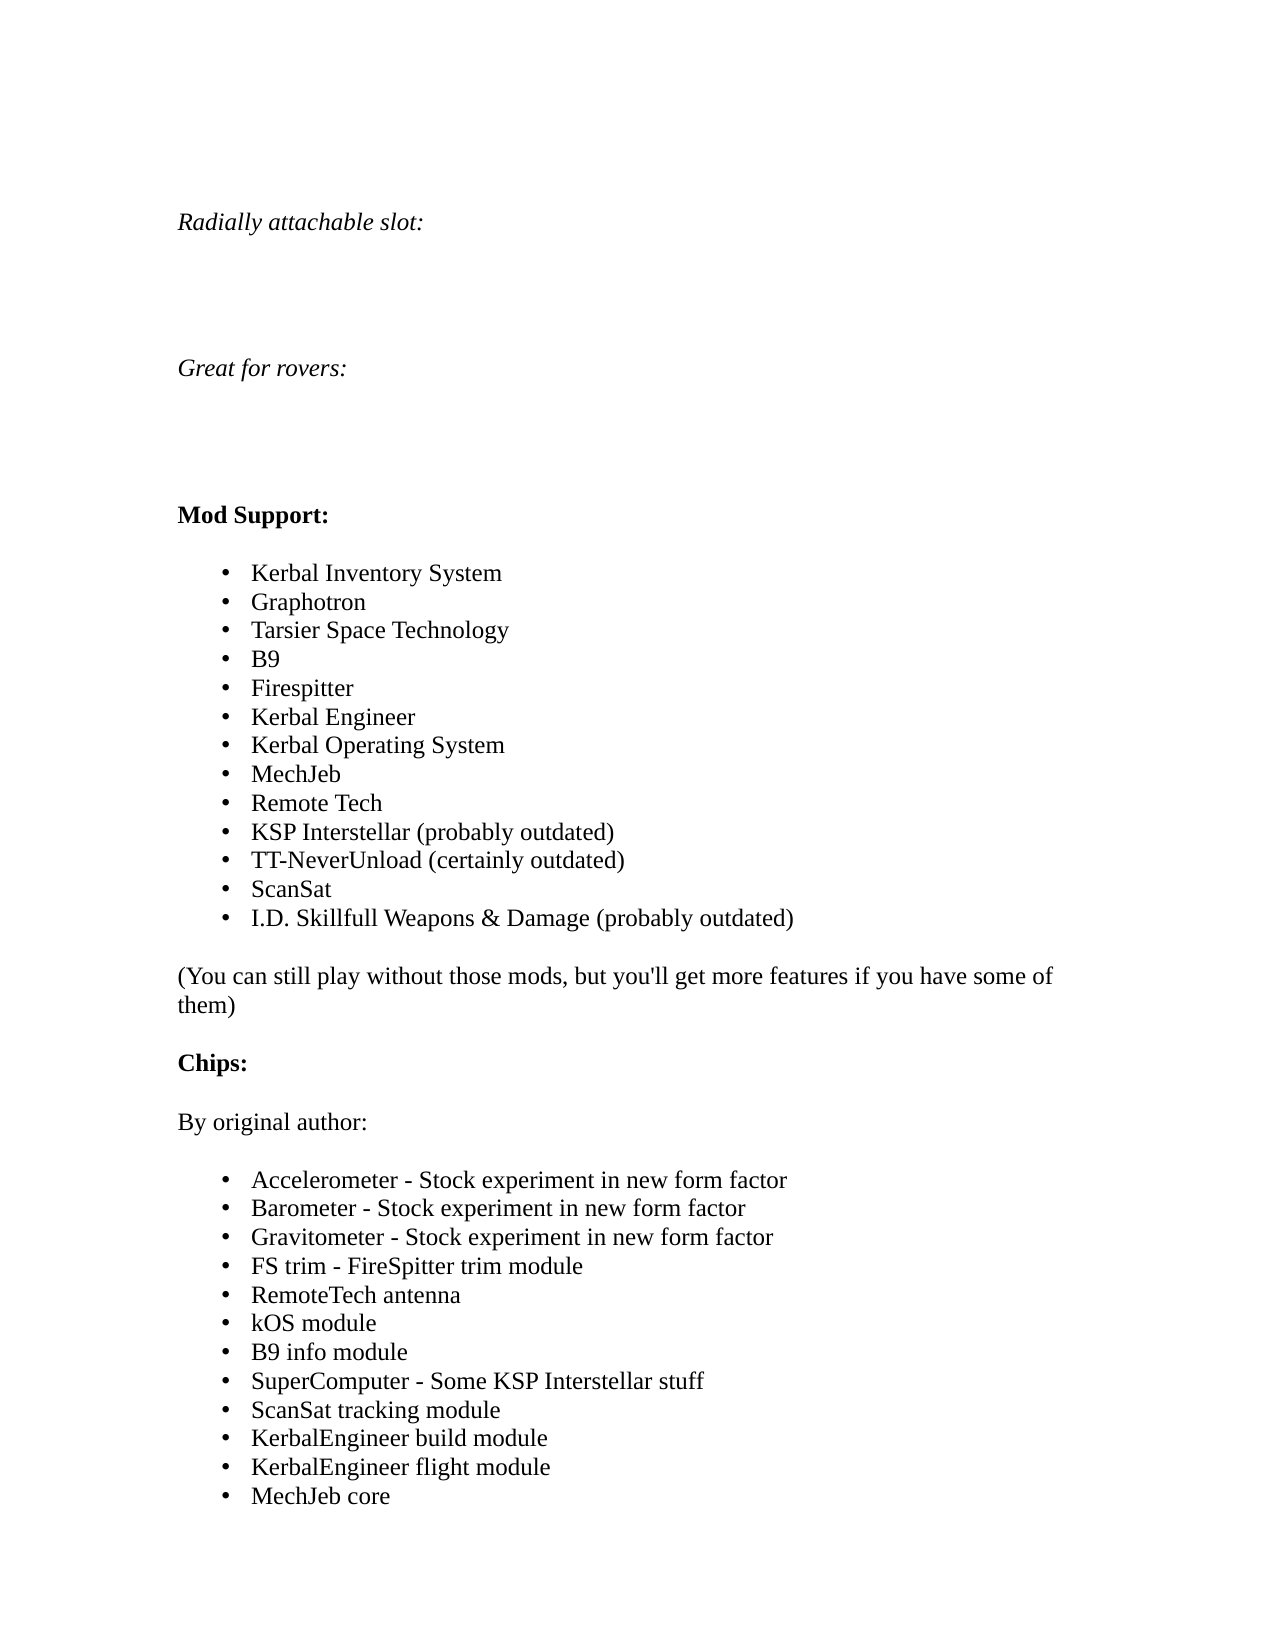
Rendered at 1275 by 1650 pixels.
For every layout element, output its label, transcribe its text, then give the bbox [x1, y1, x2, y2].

list Kerbal Operating System [221, 731, 1098, 759]
list I.D. Skillfull Weapons & Damage (probably outdated) [221, 903, 1098, 932]
list Barometer - Stock experiment in new form factor [221, 1193, 1098, 1222]
list SuperComputer - Some KSP Interstellar stuff [221, 1366, 1098, 1395]
list Gravitometer - Stock experiment in new form factor [221, 1222, 1098, 1251]
text Great for rovers: [177, 353, 1098, 382]
list ScanSat tracking module [221, 1395, 1098, 1423]
text Radially attachable slot: [177, 207, 1098, 235]
text Mod Support: [177, 500, 1098, 529]
list Tarsier Space Technology [221, 616, 1098, 644]
list MechJeb core [221, 1481, 1098, 1510]
list TT-NeverUnload (certainly outdated) [221, 846, 1098, 874]
text Chips: [177, 1048, 1098, 1077]
list kOS module [221, 1308, 1098, 1337]
list Kerbal Engineer [221, 702, 1098, 731]
text By original author: [177, 1107, 1098, 1135]
list KerbalEngineer build module [221, 1423, 1098, 1452]
list ScanSat [221, 874, 1098, 903]
list Graphotron [221, 587, 1098, 616]
list B9 [221, 644, 1098, 673]
list Firespitter [221, 673, 1098, 702]
list KerbalEngineer flight module [221, 1452, 1098, 1481]
list Accelerometer - Stock experiment in new form factor [221, 1165, 1098, 1193]
list Remote Tech [221, 788, 1098, 817]
list KSP Interstellar (probably outdated) [221, 817, 1098, 846]
list Kerbal Inventory System [221, 558, 1098, 587]
list B9 info module [221, 1337, 1098, 1366]
list MechJeb [221, 759, 1098, 788]
list FS trim - FireSpitter trim module [221, 1251, 1098, 1280]
text (You can still play without those mods, but you'll get more features if you have some of them) [177, 961, 1098, 1019]
list RemoteTech antenna [221, 1280, 1098, 1308]
